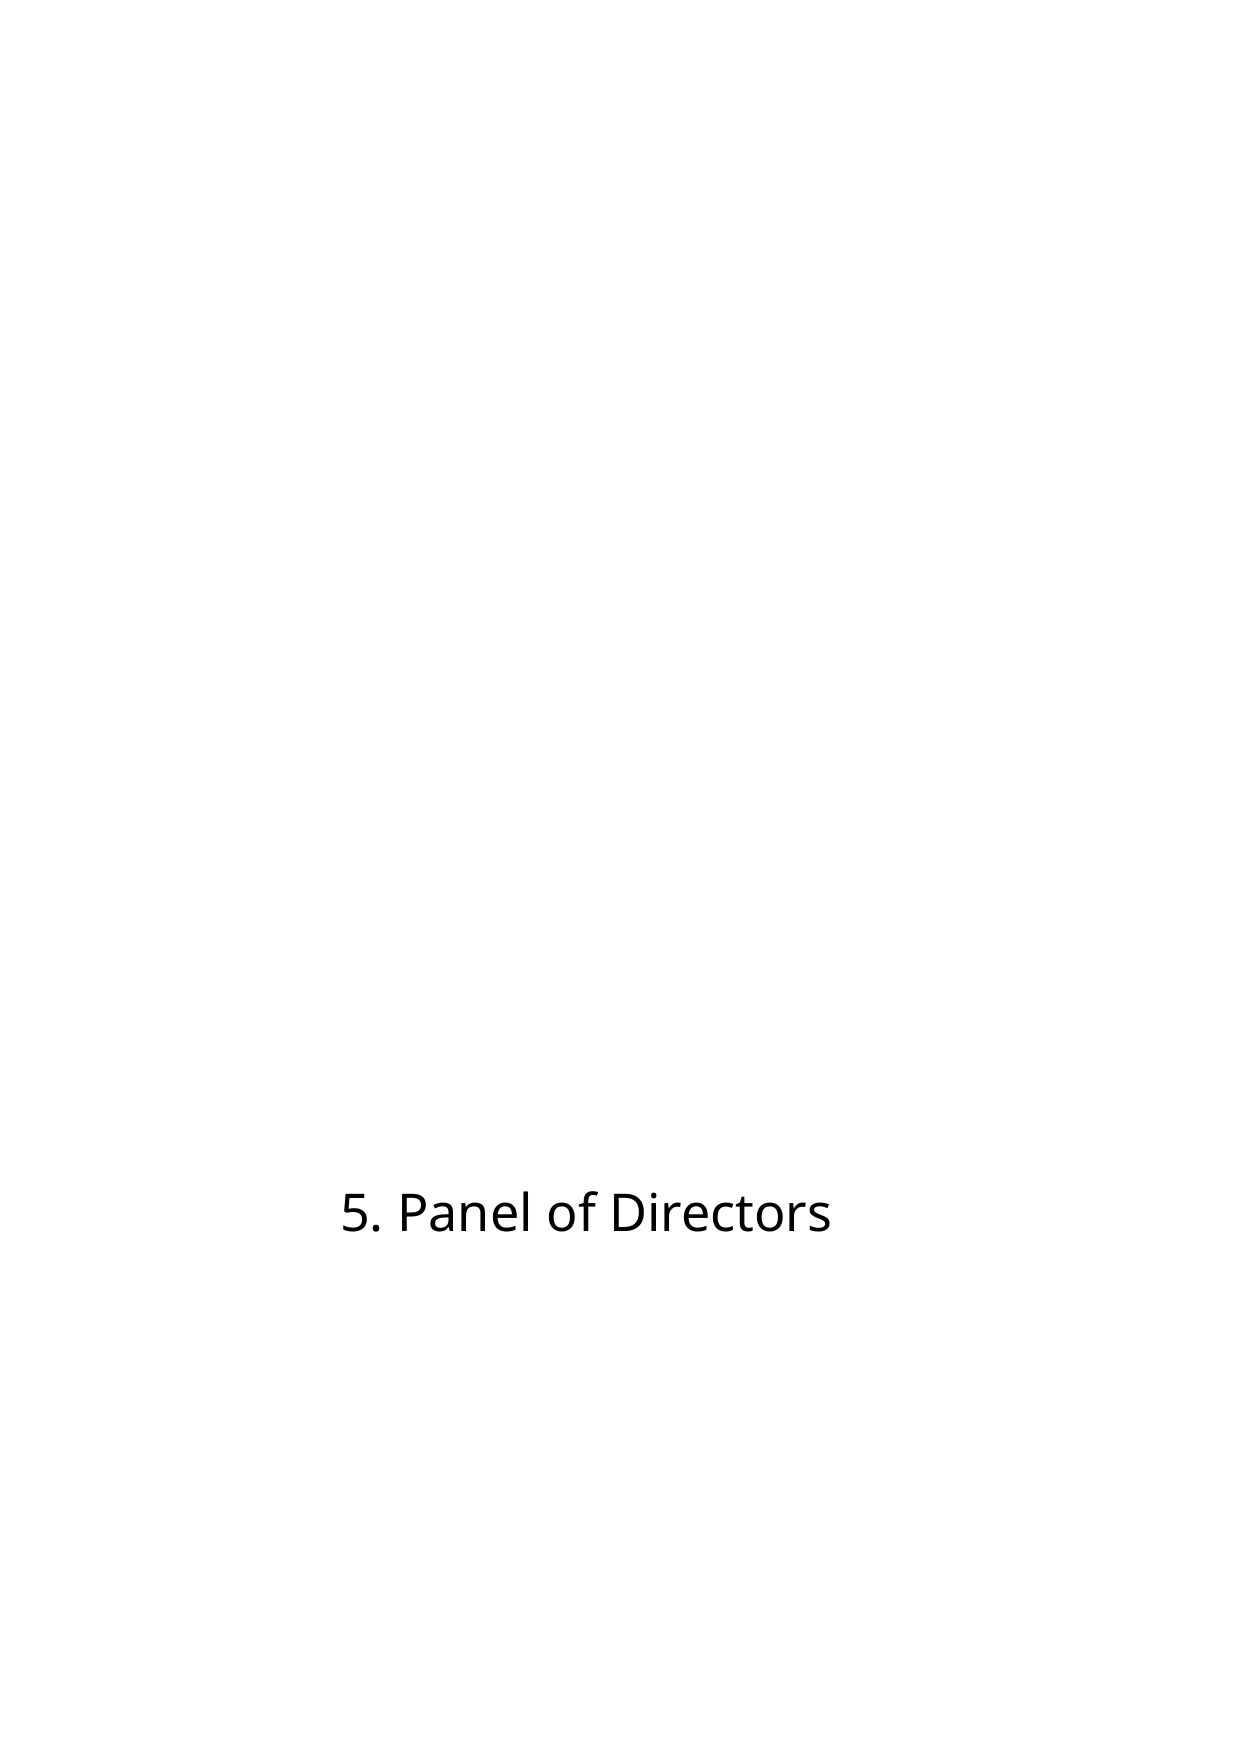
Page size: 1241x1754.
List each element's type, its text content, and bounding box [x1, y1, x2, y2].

text 5. Panel of Directors [340, 1176, 1122, 1246]
